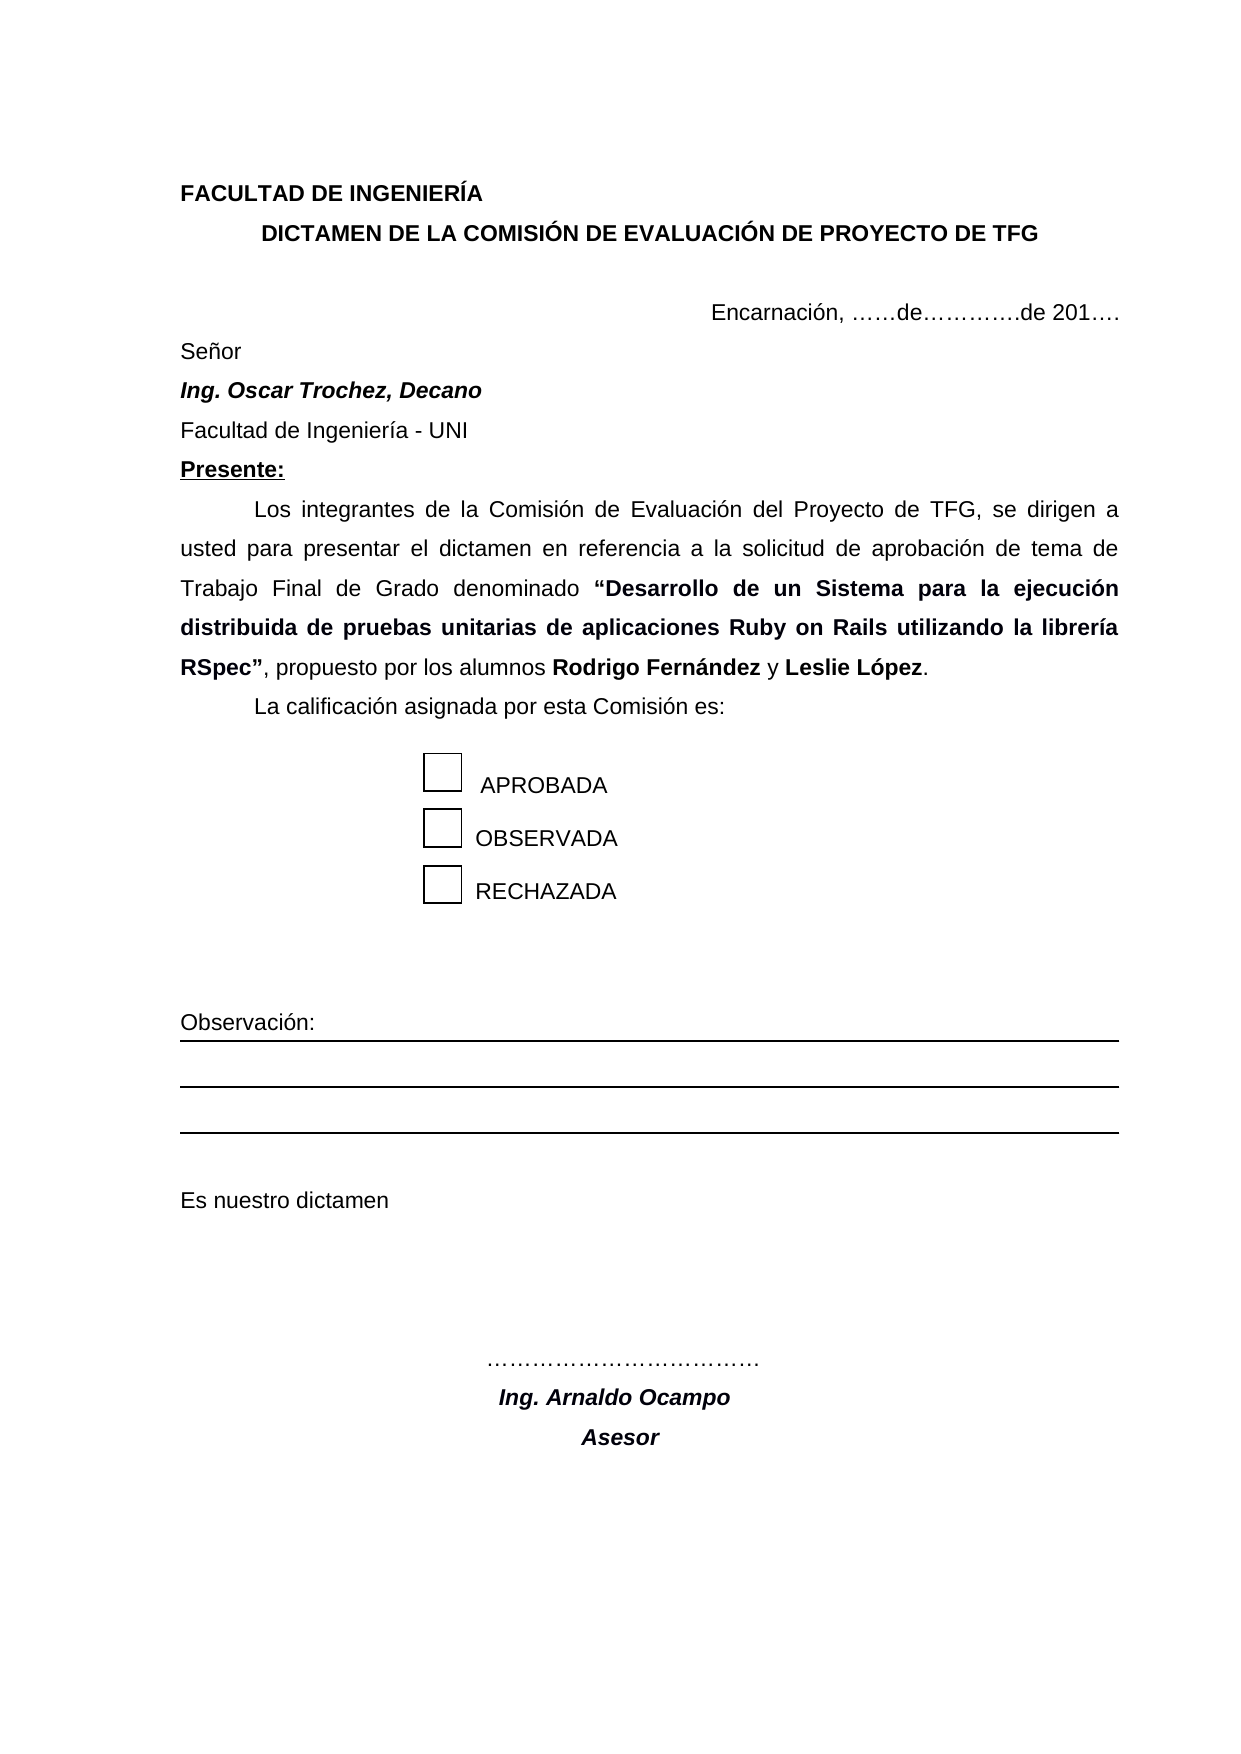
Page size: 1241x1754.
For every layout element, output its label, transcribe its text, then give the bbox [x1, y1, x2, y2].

text RECHAZADA [462, 878, 1119, 904]
text Los integrantes de la Comisión de Evaluación del Proyecto de TFG, se dirigen a usted para presentar el dictamen en referencia a la solicitud de aprobación de tema de Trabajo Final de Grado denominado “Desarrollo de un Sistema para la ejecución distribuida de pruebas unitarias de aplicaciones Ruby on Rails utilizando la librería RSpec”, propuesto por los alumnos Rodrigo Fernández y Leslie López. [180, 496, 1119, 680]
text Ing. Oscar Trochez, Decano [180, 377, 1119, 404]
text ……………………………… [180, 1344, 1119, 1371]
text Facultad de Ingeniería - UNI [180, 417, 1119, 443]
text Observación: [180, 1009, 1119, 1040]
text Asesor [180, 1423, 1119, 1450]
text La calificación asignada por esta Comisión es: [180, 693, 1119, 719]
text FACULTAD DE INGENIERÍA [180, 180, 1119, 206]
text [401, 878, 423, 904]
text Señor [180, 338, 1119, 364]
text Presente: [180, 456, 1119, 483]
text OBSERVADA [401, 825, 1119, 851]
text Encarnación, ……de………….de 201…. [180, 298, 1119, 325]
text DICTAMEN DE LA COMISIÓN DE EVALUACIÓN DE PROYECTO DE TFG [180, 219, 1119, 246]
text APROBADA [180, 772, 1119, 798]
text Es nuestro dictamen [180, 1187, 1119, 1213]
text Ing. Arnaldo Ocampo [180, 1384, 1119, 1410]
